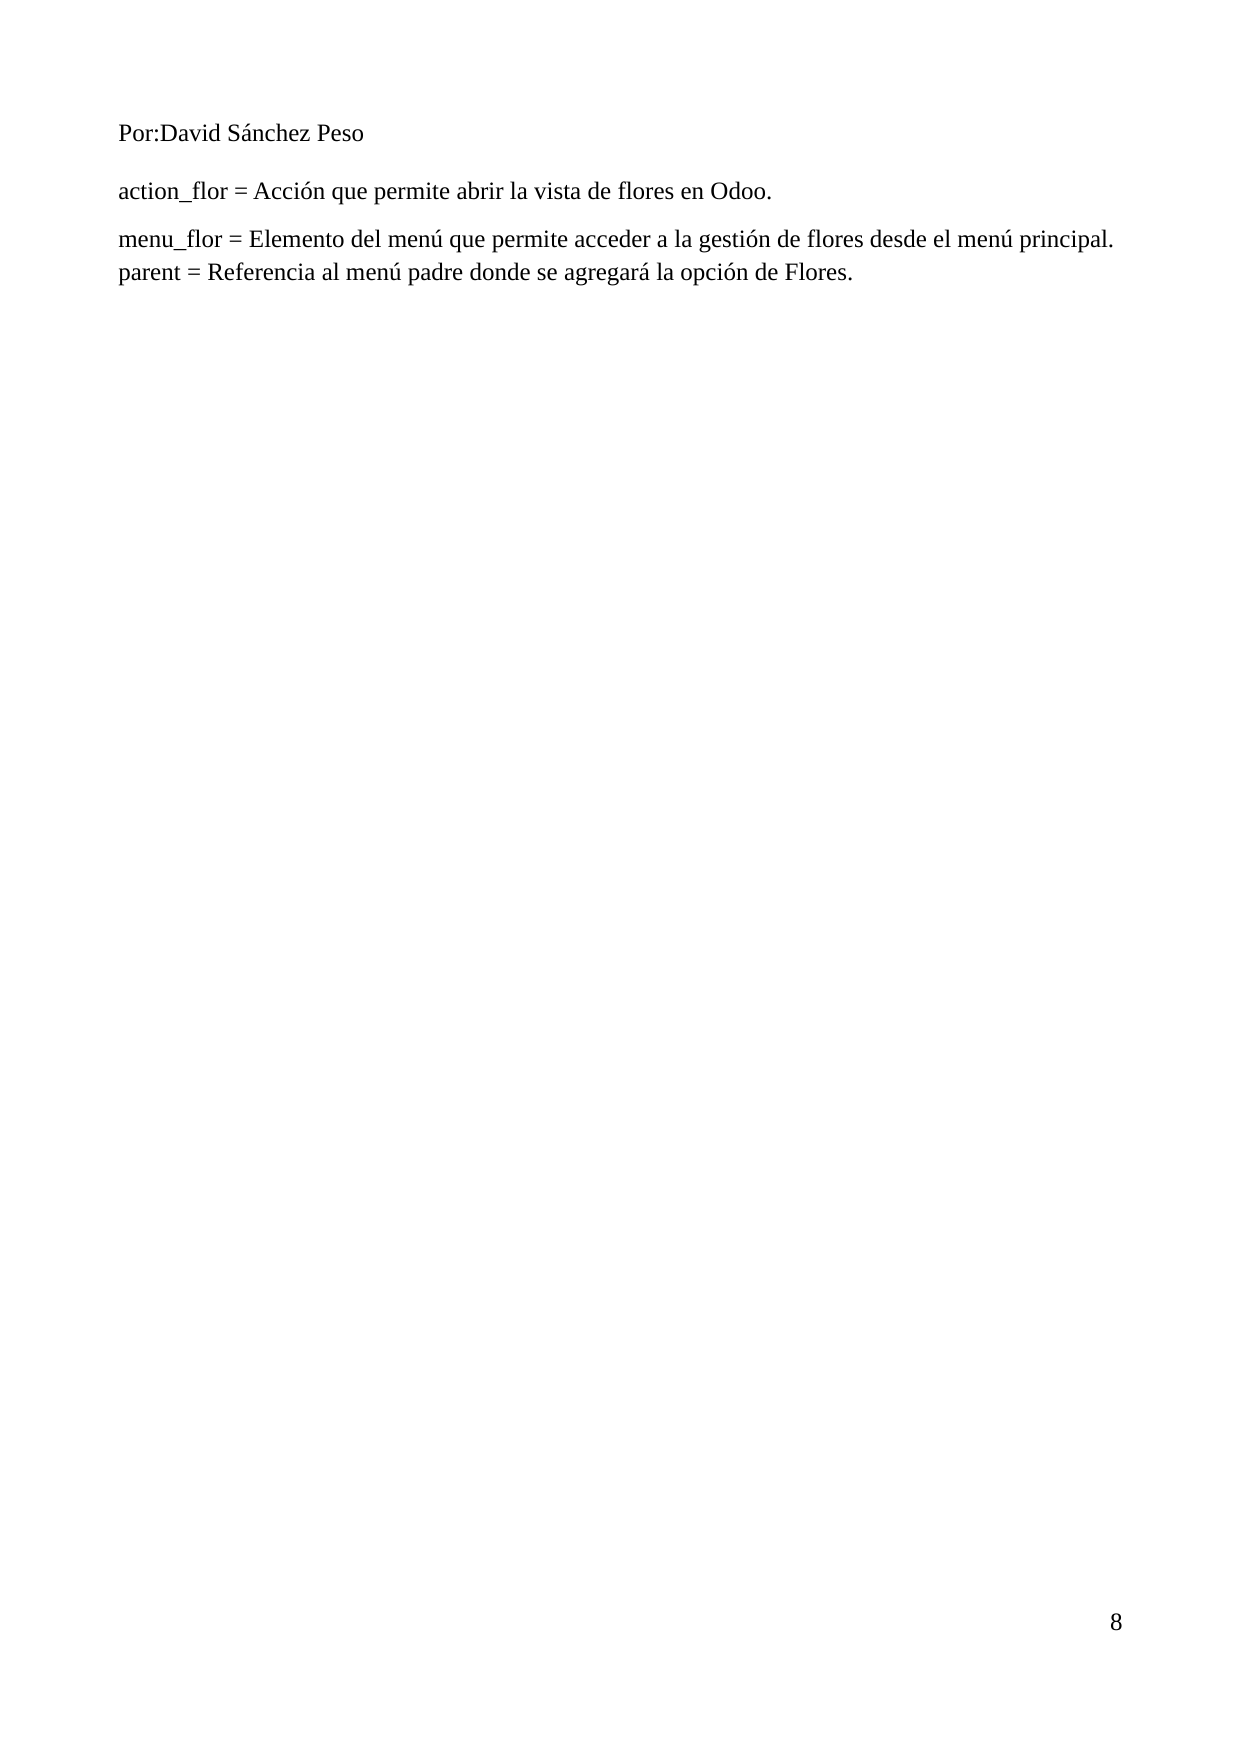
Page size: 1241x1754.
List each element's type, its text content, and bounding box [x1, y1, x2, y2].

text action_flor = Acción que permite abrir la vista de flores en Odoo. [118, 176, 1122, 205]
text menu_flor = Elemento del menú que permite acceder a la gestión de flores desde el menú principal. parent = Referencia al menú padre donde se agregará la opción de Flores. [118, 224, 1122, 286]
